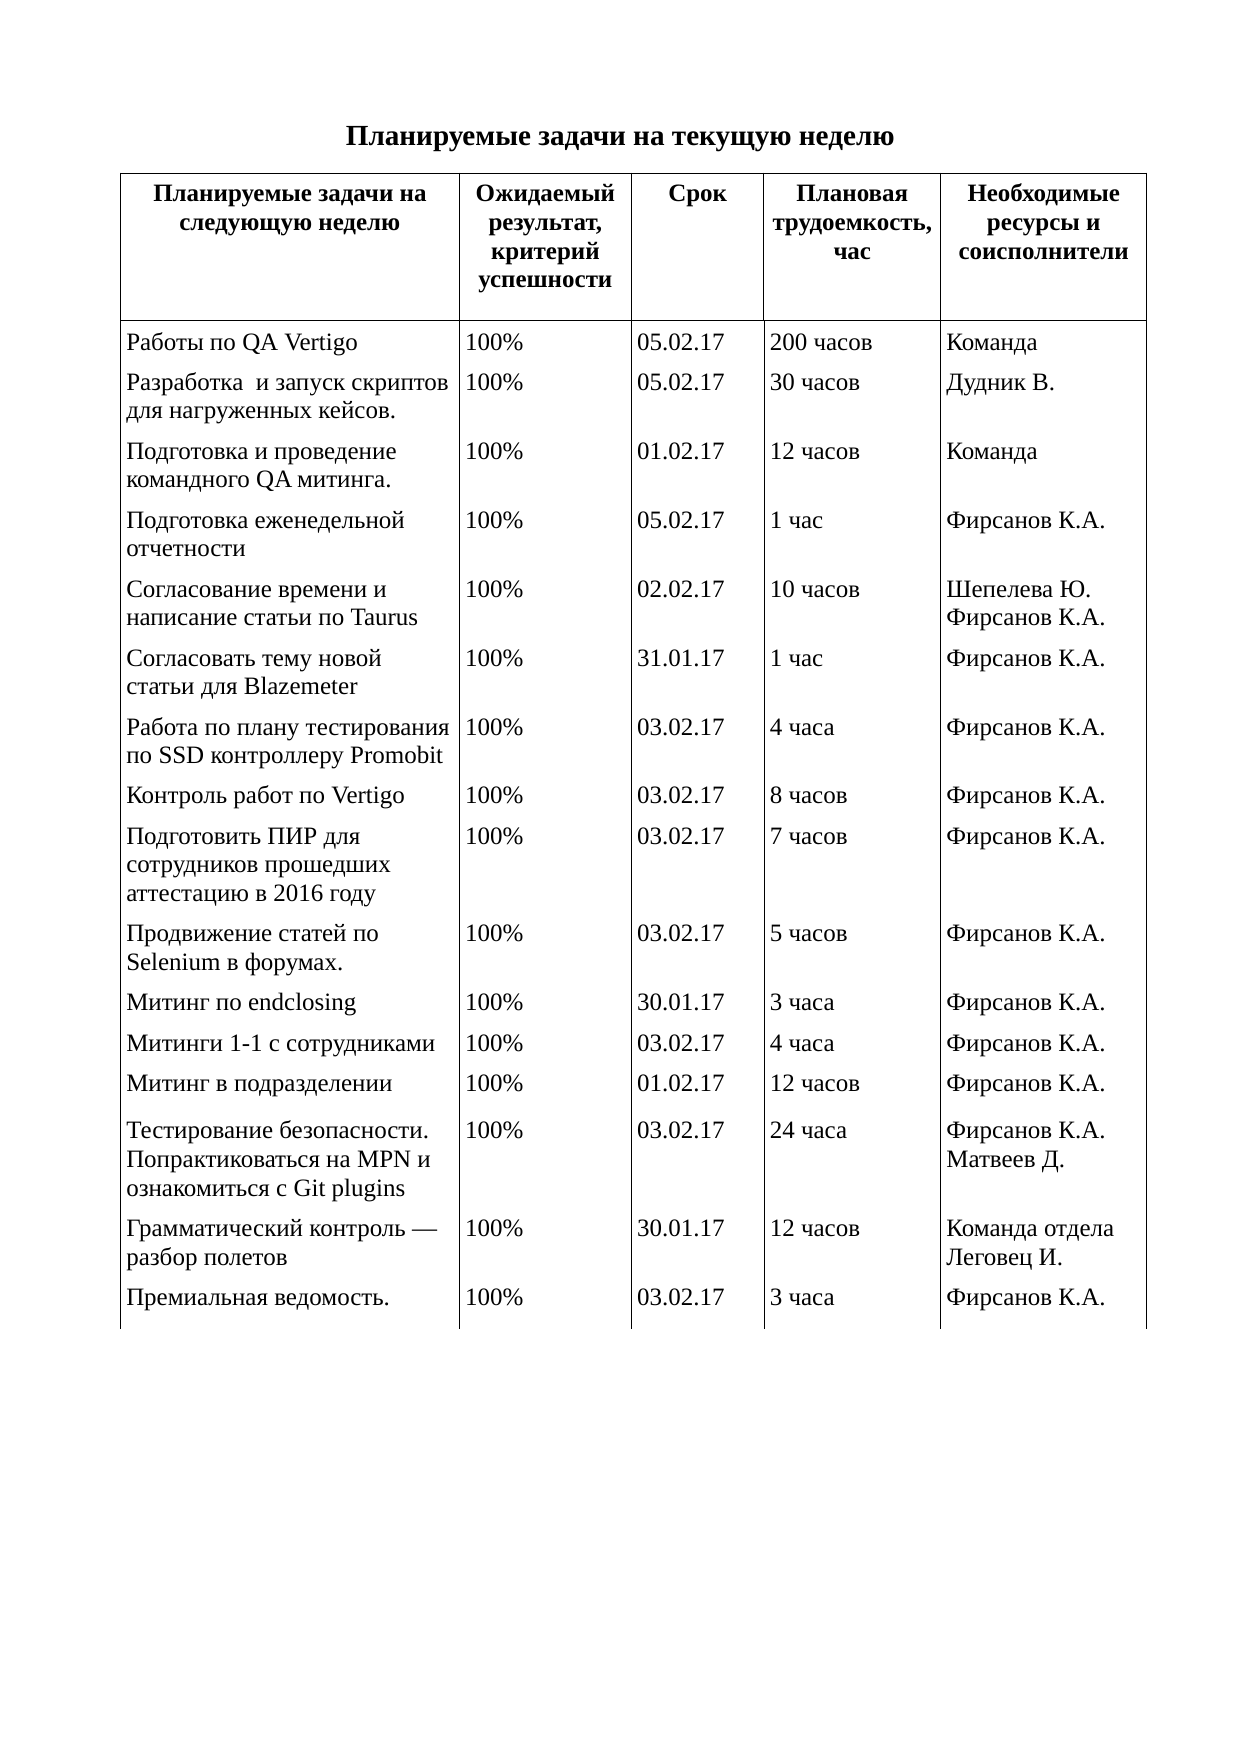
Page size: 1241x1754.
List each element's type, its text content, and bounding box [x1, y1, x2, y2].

table_cell Фирсанов К.А. [941, 1276, 1146, 1329]
table_cell Фирсанов К.А. [941, 775, 1146, 815]
table_cell 100% [460, 637, 631, 706]
table_cell Работа по плану тестирования по SSD контроллеру Promobit [121, 706, 459, 775]
table_cell 1 час [765, 637, 940, 706]
table_cell 3 часа [765, 982, 940, 1022]
table_cell 100% [460, 1109, 631, 1207]
table_cell 100% [460, 706, 631, 775]
table_cell 03.02.17 [632, 1109, 764, 1207]
table_cell Фирсанов К.А. [941, 1022, 1146, 1062]
table_cell 31.01.17 [632, 637, 764, 706]
text Планируемые задачи на текущую неделю [118, 118, 1122, 152]
table_cell 100% [460, 430, 631, 499]
table_cell Согласование времени и написание статьи по Taurus [121, 568, 459, 637]
table_cell 4 часа [765, 1022, 940, 1062]
table_cell Подготовить ПИР для сотрудников прошедших аттестацию в 2016 году [121, 815, 459, 913]
table_cell 100% [460, 499, 631, 568]
table_cell 05.02.17 [632, 499, 764, 568]
table_cell 05.02.17 [632, 361, 764, 430]
table_cell 100% [460, 1276, 631, 1329]
table_cell Подготовка и проведение командного QA митинга. [121, 430, 459, 499]
table_cell Фирсанов К.А. [941, 1062, 1146, 1109]
table_cell 100% [460, 815, 631, 913]
table_cell Шепелева Ю. Фирсанов К.А. [941, 568, 1146, 637]
table_cell Работы по QA Vertigo [121, 321, 459, 361]
table_cell Митинг в подразделении [121, 1062, 459, 1109]
table_cell Дудник В. [941, 361, 1146, 430]
table_cell Подготовка еженедельной отчетности [121, 499, 459, 568]
table_cell 4 часа [765, 706, 940, 775]
table_header Планируемые задачи на следующую неделю [121, 174, 459, 320]
table_cell Разработка и запуск скриптов для нагруженных кейсов. [121, 361, 459, 430]
table_cell Согласовать тему новой статьи для Blazemeter [121, 637, 459, 706]
table_cell 100% [460, 361, 631, 430]
table_cell Фирсанов К.А. [941, 637, 1146, 706]
table_cell 05.02.17 [632, 321, 764, 361]
table_cell 100% [460, 1062, 631, 1109]
table_cell 3 часа [765, 1276, 940, 1329]
table_cell 03.02.17 [632, 775, 764, 815]
table_cell Фирсанов К.А. [941, 706, 1146, 775]
table_cell 12 часов [765, 1207, 940, 1276]
table_cell Команда [941, 430, 1146, 499]
table_cell 10 часов [765, 568, 940, 637]
table_cell 100% [460, 775, 631, 815]
table_cell 01.02.17 [632, 430, 764, 499]
table_cell 7 часов [765, 815, 940, 913]
table_cell Фирсанов К.А. Матвеев Д. [941, 1109, 1146, 1207]
table_cell 100% [460, 1207, 631, 1276]
table_cell Фирсанов К.А. [941, 815, 1146, 913]
table_cell 02.02.17 [632, 568, 764, 637]
table_cell 5 часов [765, 913, 940, 982]
table_cell Фирсанов К.А. [941, 913, 1146, 982]
table_cell 30 часов [765, 361, 940, 430]
table_cell 24 часа [765, 1109, 940, 1207]
table_cell Команда отдела Леговец И. [941, 1207, 1146, 1276]
table_cell Митинг по endclosing [121, 982, 459, 1022]
table_header Плановая трудоемкость, час [764, 174, 940, 320]
table_cell 8 часов [765, 775, 940, 815]
table_cell Контроль работ по Vertigo [121, 775, 459, 815]
table_cell 01.02.17 [632, 1062, 764, 1109]
table_cell 100% [460, 568, 631, 637]
table_header Ожидаемый результат, критерий успешности [460, 174, 631, 320]
table_cell Продвижение статей по Selenium в форумах. [121, 913, 459, 982]
table_cell 100% [460, 982, 631, 1022]
table_header Срок [632, 174, 763, 320]
table_cell 100% [460, 913, 631, 982]
table_cell 12 часов [765, 1062, 940, 1109]
table_cell Команда [941, 321, 1146, 361]
table_cell Митинги 1-1 с сотрудниками [121, 1022, 459, 1062]
table_cell 30.01.17 [632, 1207, 764, 1276]
table_cell 03.02.17 [632, 1276, 764, 1329]
table_cell Премиальная ведомость. [121, 1276, 459, 1329]
table_cell 100% [460, 1022, 631, 1062]
table_cell 200 часов [765, 321, 940, 361]
table_cell 03.02.17 [632, 706, 764, 775]
table_header Необходимые ресурсы и соисполнители [941, 174, 1146, 320]
table_cell 03.02.17 [632, 1022, 764, 1062]
table_cell 12 часов [765, 430, 940, 499]
table_cell Тестирование безопасности. Попрактиковаться на MPN и ознакомиться с Git plugins [121, 1109, 459, 1207]
table_cell 30.01.17 [632, 982, 764, 1022]
table_cell Фирсанов К.А. [941, 499, 1146, 568]
table_cell 1 час [765, 499, 940, 568]
table_cell Фирсанов К.А. [941, 982, 1146, 1022]
table_cell 03.02.17 [632, 913, 764, 982]
table_cell 03.02.17 [632, 815, 764, 913]
table_cell Грамматический контроль — разбор полетов [121, 1207, 459, 1276]
table_cell 100% [460, 321, 631, 361]
